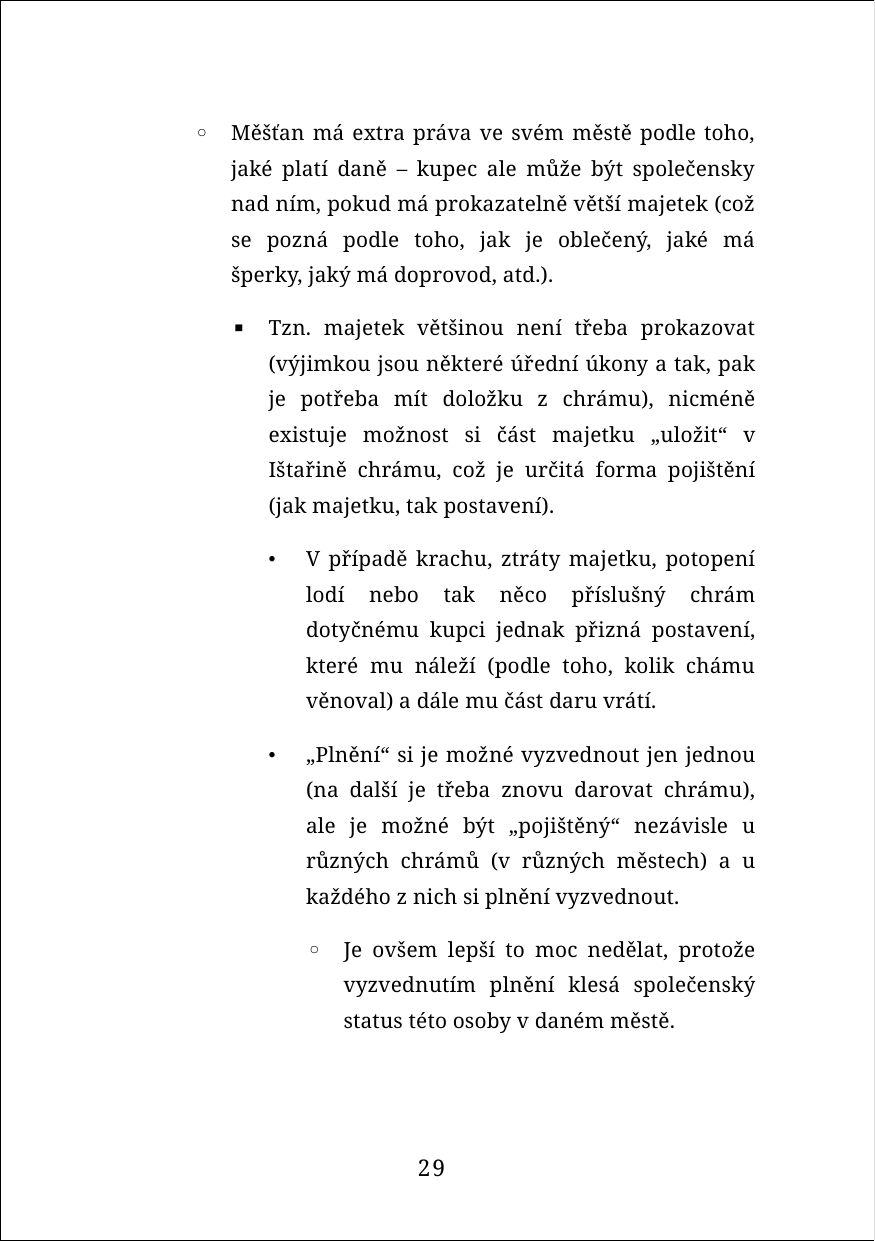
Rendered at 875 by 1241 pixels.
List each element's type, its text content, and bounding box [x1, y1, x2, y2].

list „Plnění“ si je možné vyzvednout jen jednou (na další je třeba znovu darovat chrámu), ale je možné být „pojištěný“ nezávisle u různých chrámů (v různých městech) a u každého z nich si plnění vyzvednout. [268, 740, 756, 910]
list Tzn. majetek většinou není třeba prokazovat (výjimkou jsou některé úřední úkony a tak, pak je potřeba mít doložku z chrámu), nicméně existuje možnost si část majetku „uložit“ v Ištařině chrámu, což je určitá forma pojištění (jak majetku, tak postavení). [231, 313, 756, 519]
list Měšťan má extra práva ve svém městě podle toho, jaké platí daně – kupec ale může být společensky nad ním, pokud má prokazatelně větší majetek (což se pozná podle toho, jak je oblečený, jaké má šperky, jaký má doprovod, atd.). [193, 118, 756, 289]
list V případě krachu, ztráty majetku, potopení lodí nebo tak něco příslušný chrám dotyčnému kupci jednak přizná postavení, které mu náleží (podle toho, kolik chámu věnoval) a dále mu část daru vrátí. [268, 544, 756, 715]
list Je ovšem lepší to moc nedělat, protože vyzvednutím plnění klesá společenský status této osoby v daném městě. [306, 935, 756, 1034]
